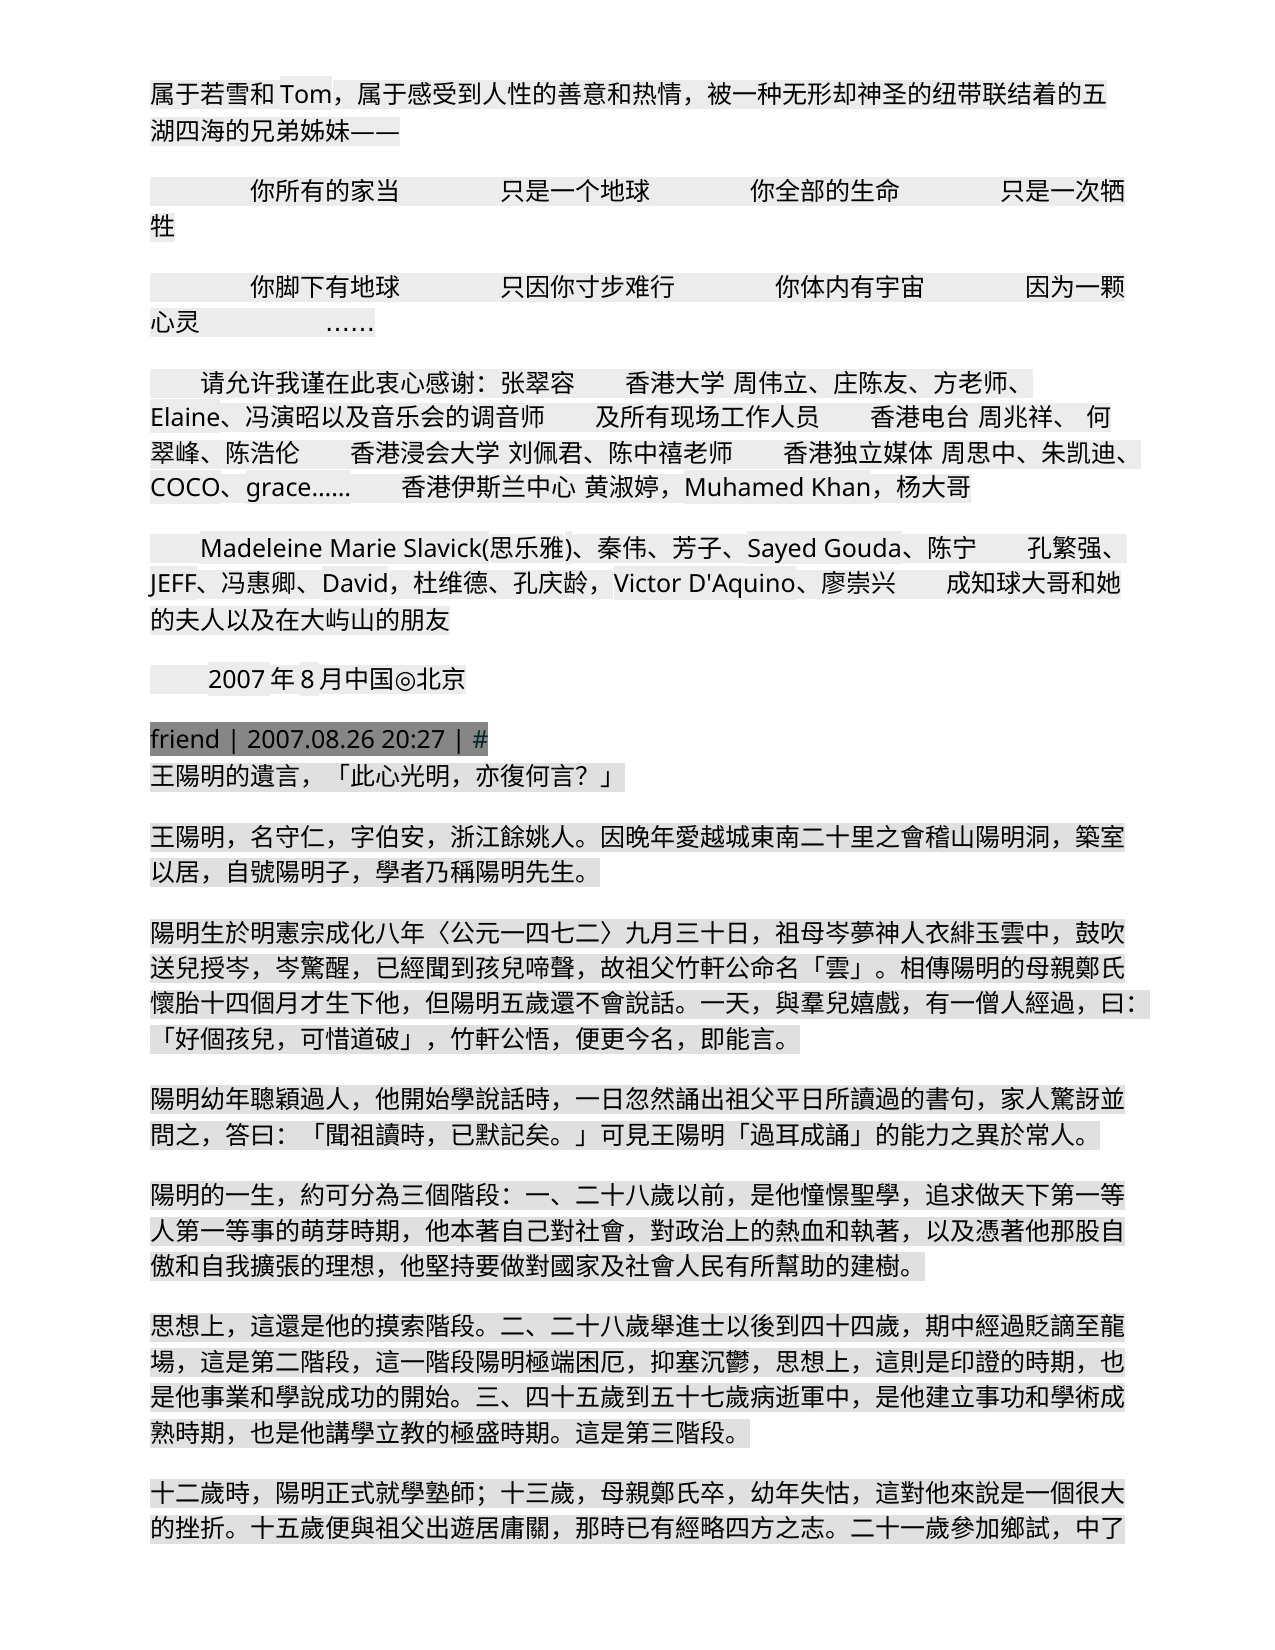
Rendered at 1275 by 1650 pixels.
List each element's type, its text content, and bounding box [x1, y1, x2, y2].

text Madeleine Marie Slavick(思乐雅)、秦伟、芳子、Sayed Gouda、陈宁 孔繁强、JEFF、冯惠卿、David，杜维德、孔庆龄，Victor D'Aquino、廖崇兴 成知球大哥和她的夫人以及在大屿山的朋友 [150, 529, 1125, 635]
text 陽明生於明憲宗成化八年〈公元一四七二〉九月三十日，祖母岑夢神人衣緋玉雲中，鼓吹送兒授岑，岑驚醒，已經聞到孩兒啼聲，故祖父竹軒公命名「雲」。相傳陽明的母親鄭氏懷胎十四個月才生下他，但陽明五歲還不會說話。一天，與羣兒嬉戲，有一僧人經過，曰：「好個孩兒，可惜道破」，竹軒公悟，便更今名，即能言。 [150, 912, 1125, 1054]
text 思想上，這還是他的摸索階段。二、二十八歲舉進士以後到四十四歲，期中經過貶謫至龍場，這是第二階段，這一階段陽明極端困厄，抑塞沉鬱，思想上，這則是印證的時期，也是他事業和學說成功的開始。三、四十五歲到五十七歲病逝軍中，是他建立事功和學術成熟時期，也是他講學立教的極盛時期。這是第三階段。 [150, 1306, 1125, 1448]
text 十二歲時，陽明正式就學塾師；十三歲，母親鄭氏卒，幼年失怙，這對他來說是一個很大的挫折。十五歲便與祖父出遊居庸關，那時已有經略四方之志。二十一歲參加鄉試，中了 [150, 1473, 1125, 1544]
text 陽明的一生，約可分為三個階段：一、二十八歲以前，是他憧憬聖學，追求做天下第一等人第一等事的萌芽時期，他本著自己對社會，對政治上的熱血和執著，以及憑著他那股自傲和自我擴張的理想，他堅持要做對國家及社會人民有所幫助的建樹。 [150, 1175, 1125, 1281]
text 王陽明，名守仁，字伯安，浙江餘姚人。因晚年愛越城東南二十里之會稽山陽明洞，築室以居，自號陽明子，學者乃稱陽明先生。 [150, 817, 1125, 887]
text 2007年8月中国◎北京 [150, 660, 1125, 696]
text friend | 2007.08.26 20:27 | # [150, 721, 1125, 756]
text 你所有的家当 只是一个地球 你全部的生命 只是一次牺牲 [150, 171, 1125, 242]
text 请允许我谨在此衷心感谢：张翠容 香港大学 周伟立、庄陈友、方老师、Elaine、冯演昭以及音乐会的调音师 及所有现场工作人员 香港电台 周兆祥、 何翠峰、陈浩伦 香港浸会大学 刘佩君、陈中禧老师 香港独立媒体 周思中、朱凯迪、COCO、grace…… 香港伊斯兰中心 黄淑婷，Muhamed Khan，杨大哥 [150, 362, 1125, 504]
text 属于若雪和Tom，属于感受到人性的善意和热情，被一种无形却神圣的纽带联结着的五湖四海的兄弟姊妹—— [150, 75, 1125, 146]
text 陽明幼年聰穎過人，他開始學說話時，一日忽然誦出祖父平日所讀過的書句，家人驚訝並問之，答曰：「聞祖讀時，已默記矣。」可見王陽明「過耳成誦」的能力之異於常人。 [150, 1079, 1125, 1150]
text 你脚下有地球 只因你寸步难行 你体内有宇宙 因为一颗心灵 …… [150, 267, 1125, 337]
text 王陽明的遺言，「此心光明，亦復何言？」 [150, 756, 1125, 792]
